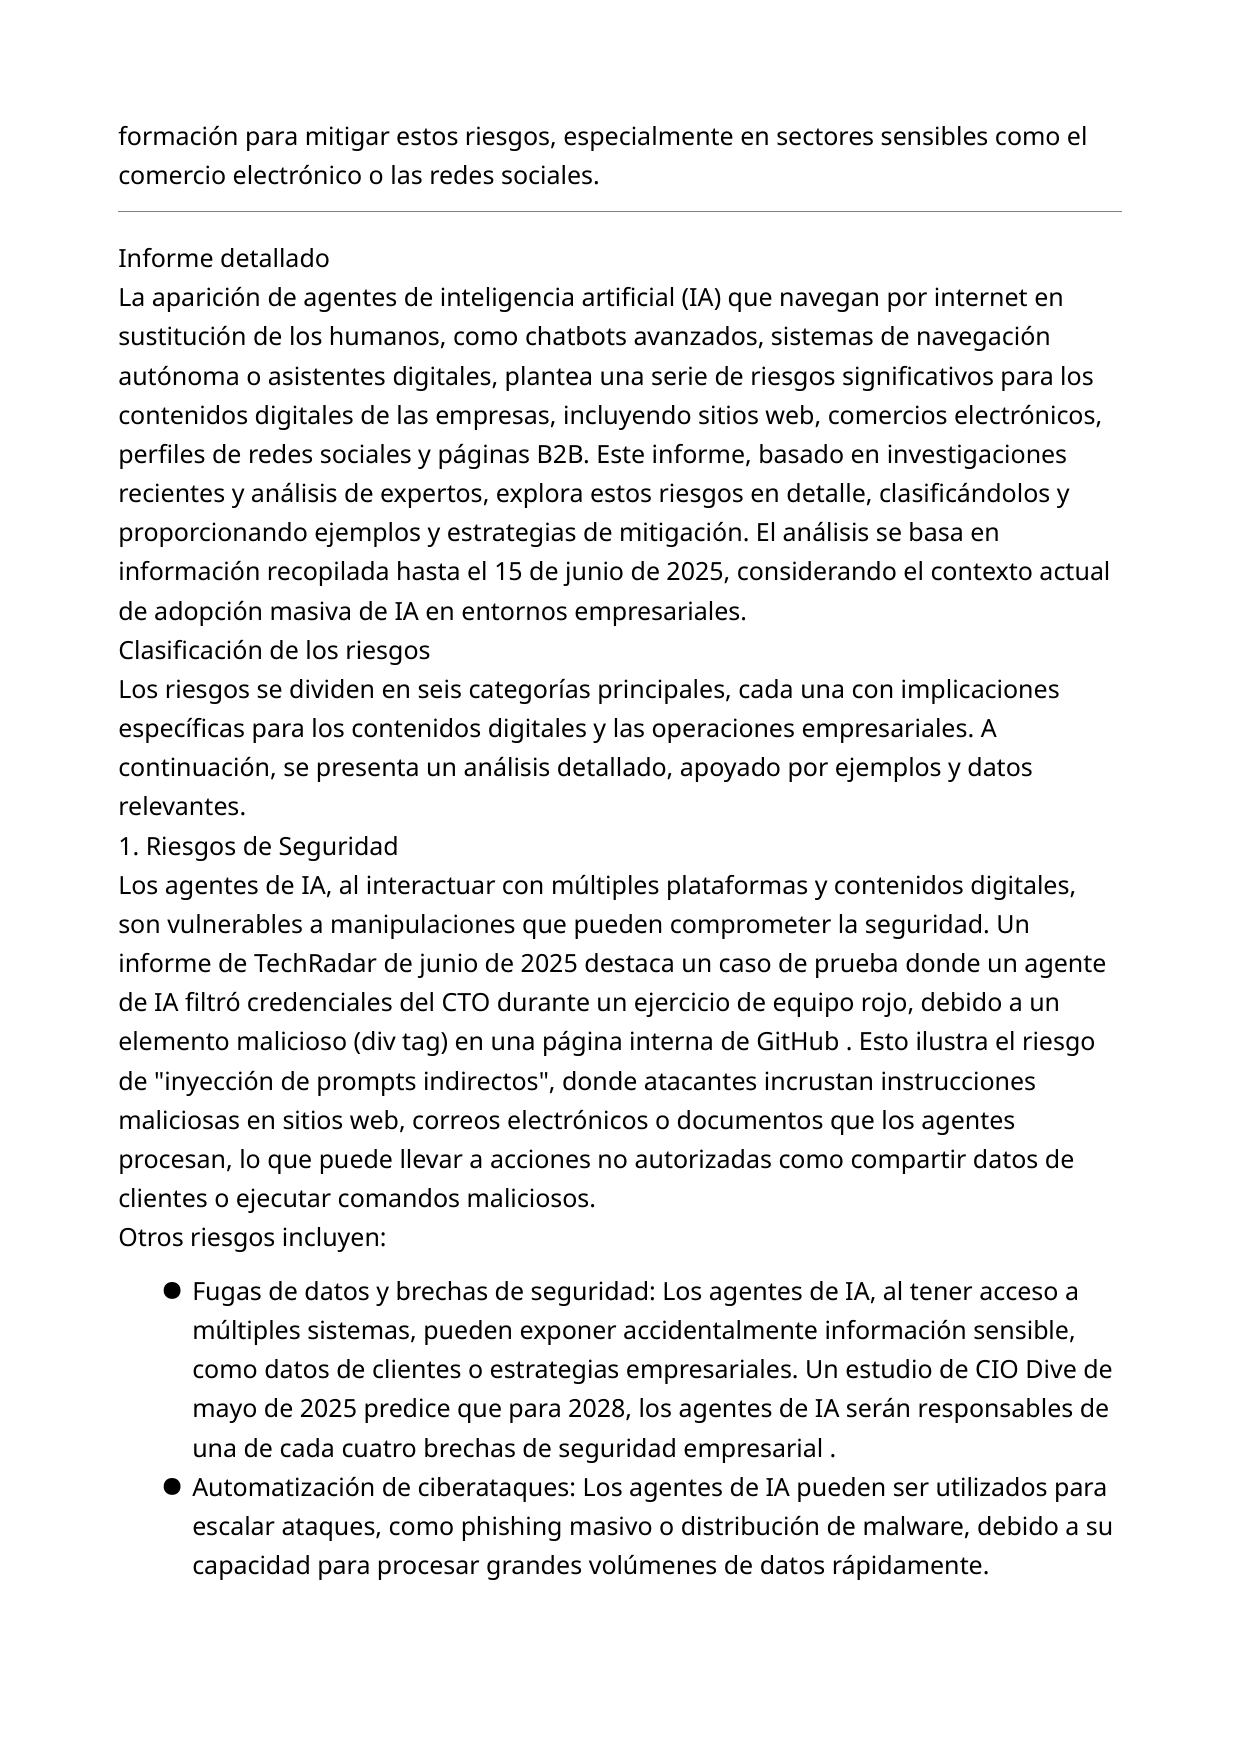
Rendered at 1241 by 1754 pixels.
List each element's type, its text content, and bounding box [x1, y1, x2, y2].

list Automatización de ciberataques: Los agentes de IA pueden ser utilizados para escalar ataques, como phishing masivo o distribución de malware, debido a su capacidad para procesar grandes volúmenes de datos rápidamente. [162, 1469, 1122, 1582]
text La aparición de agentes de inteligencia artificial (IA) que navegan por internet en sustitución de los humanos, como chatbots avanzados, sistemas de navegación autónoma o asistentes digitales, plantea una serie de riesgos significativos para los contenidos digitales de las empresas, incluyendo sitios web, comercios electrónicos, perfiles de redes sociales y páginas B2B. Este informe, basado en investigaciones recientes y análisis de expertos, explora estos riesgos en detalle, clasificándolos y proporcionando ejemplos y estrategias de mitigación. El análisis se basa en información recopilada hasta el 15 de junio de 2025, considerando el contexto actual de adopción masiva de IA en entornos empresariales. [118, 280, 1122, 627]
text Los agentes de IA, al interactuar con múltiples plataformas y contenidos digitales, son vulnerables a manipulaciones que pueden comprometer la seguridad. Un informe de TechRadar de junio de 2025 destaca un caso de prueba donde un agente de IA filtró credenciales del CTO durante un ejercicio de equipo rojo, debido a un elemento malicioso (div tag) en una página interna de GitHub . Esto ilustra el riesgo de "inyección de prompts indirectos", donde atacantes incrustan instrucciones maliciosas en sitios web, correos electrónicos o documentos que los agentes procesan, lo que puede llevar a acciones no autorizadas como compartir datos de clientes o ejecutar comandos maliciosos. [118, 867, 1122, 1215]
text 1. Riesgos de Seguridad [118, 828, 1122, 862]
text formación para mitigar estos riesgos, especialmente en sectores sensibles como el comercio electrónico o las redes sociales. [118, 118, 1122, 191]
text Otros riesgos incluyen: [118, 1220, 1122, 1254]
text Informe detallado [118, 241, 1122, 275]
text Clasificación de los riesgos [118, 632, 1122, 666]
list Fugas de datos y brechas de seguridad: Los agentes de IA, al tener acceso a múltiples sistemas, pueden exponer accidentalmente información sensible, como datos de clientes o estrategias empresariales. Un estudio de CIO Dive de mayo de 2025 predice que para 2028, los agentes de IA serán responsables de una de cada cuatro brechas de seguridad empresarial . [162, 1274, 1122, 1464]
text Los riesgos se dividen en seis categorías principales, cada una con implicaciones específicas para los contenidos digitales y las operaciones empresariales. A continuación, se presenta un análisis detallado, apoyado por ejemplos y datos relevantes. [118, 672, 1122, 823]
